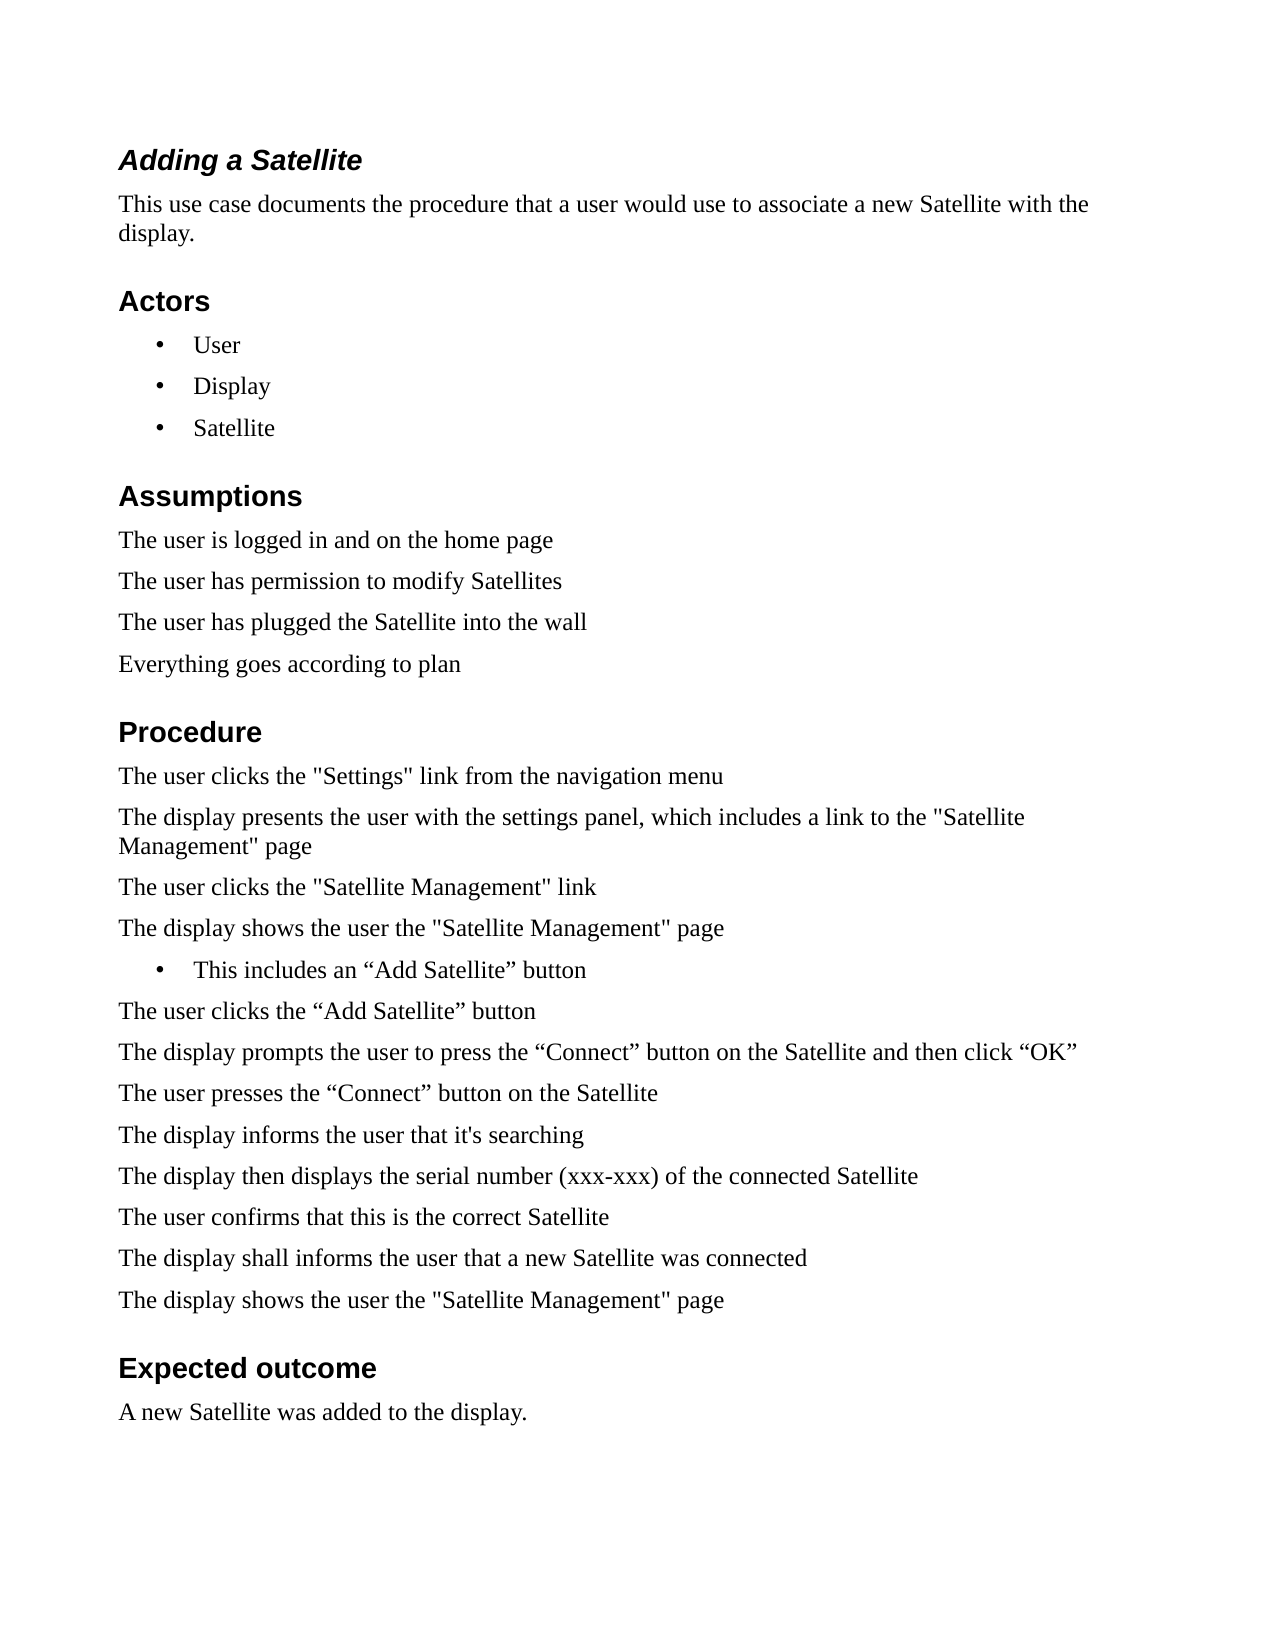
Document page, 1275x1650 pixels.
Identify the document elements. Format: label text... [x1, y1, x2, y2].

list Display [156, 371, 1157, 400]
text The user is logged in and on the home page [118, 525, 1157, 554]
text The user clicks the "Settings" link from the navigation menu [118, 761, 1157, 790]
subtitle Expected outcome [118, 1351, 1157, 1384]
text The display prompts the user to press the “Connect” button on the Satellite and then click “OK” [118, 1037, 1157, 1066]
text The display then displays the serial number (xxx-xxx) of the connected Satellite [118, 1161, 1157, 1190]
text A new Satellite was added to the display. [118, 1397, 1157, 1426]
list User [156, 330, 1157, 359]
text The display shows the user the "Satellite Management" page [118, 913, 1157, 942]
subtitle Procedure [118, 715, 1157, 748]
subtitle Adding a Satellite [118, 143, 1157, 177]
text The display informs the user that it's searching [118, 1120, 1157, 1148]
subtitle Assumptions [118, 479, 1157, 512]
list This includes an “Add Satellite” button [156, 955, 1157, 983]
text The display presents the user with the settings panel, which includes a link to the "Satellite Management" page [118, 802, 1157, 860]
text The user confirms that this is the correct Satellite [118, 1202, 1157, 1231]
text This use case documents the procedure that a user would use to associate a new Satellite with the display. [118, 189, 1157, 247]
text The user presses the “Connect” button on the Satellite [118, 1078, 1157, 1107]
text The user has plugged the Satellite into the wall [118, 607, 1157, 636]
text The user clicks the “Add Satellite” button [118, 996, 1157, 1025]
text The user has permission to modify Satellites [118, 566, 1157, 595]
text The display shows the user the "Satellite Management" page [118, 1285, 1157, 1313]
list Satellite [156, 413, 1157, 441]
subtitle Actors [118, 284, 1157, 318]
text The display shall informs the user that a new Satellite was connected [118, 1243, 1157, 1272]
text The user clicks the "Satellite Management" link [118, 872, 1157, 901]
text Everything goes according to plan [118, 649, 1157, 677]
